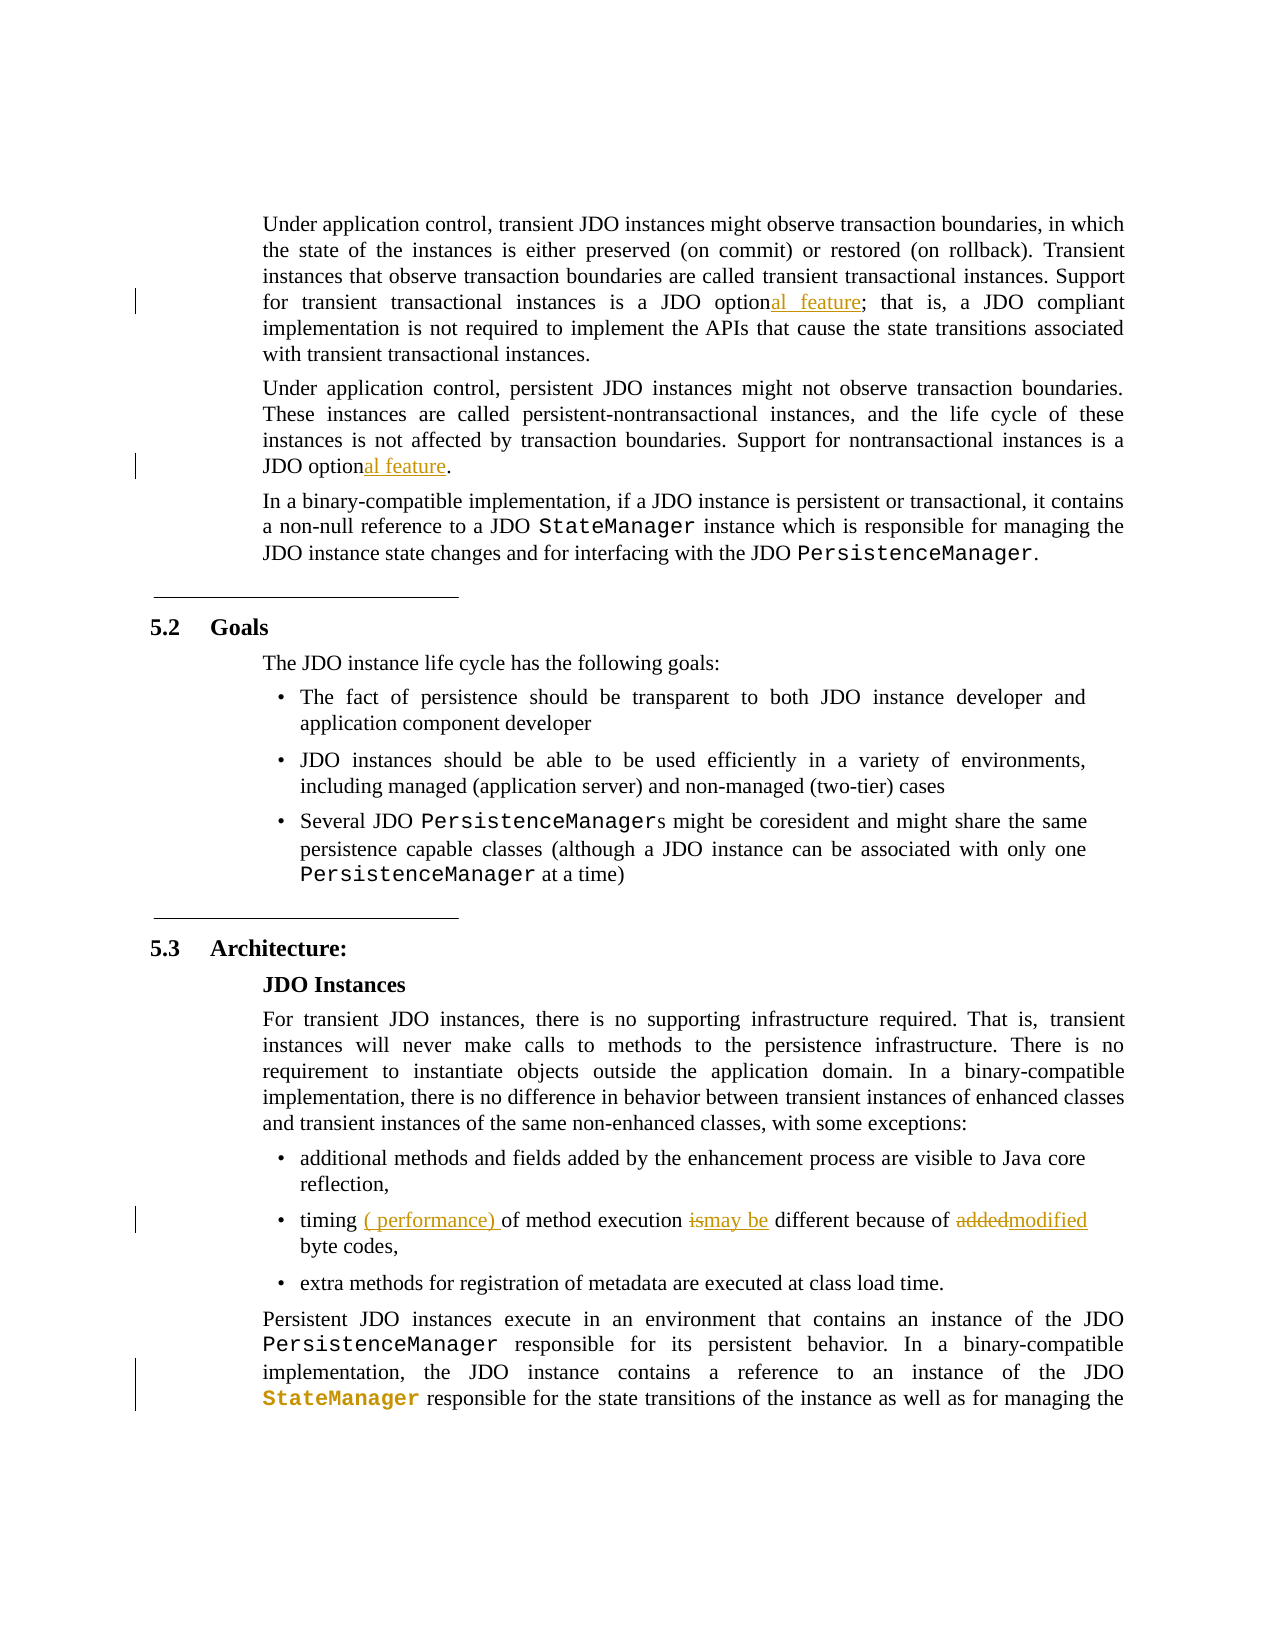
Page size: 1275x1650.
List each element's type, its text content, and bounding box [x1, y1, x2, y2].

text • The fact of persistence should be transparent to both JDO instance developer and application component developer [277, 683, 1087, 735]
text • additional methods and fields added by the enhancement process are visible to Java core reflection, [277, 1144, 1087, 1196]
text A5.1-5 [Under application control, persistent JDO instances might not observe transaction boundaries. These instances are called persistent-nontransactional instances, and the life cycle of these instances is not affected by transaction boundaries.] Support for nontransactional instances is a JDO optional feature. [262, 374, 1125, 479]
text For transient JDO instances, there is no supporting infrastructure required. That is, transient instances will never make calls to methods to the persistence infrastructure. There is no requirement to instantiate objects outside the application domain. A5.3-1 [In a binary-compatible implementation, there is no difference in behavior between transient instances of enhanced classes and transient instances of the same non-enhanced classes, with some exceptions: [262, 1005, 1125, 1136]
subtitle Architecture: [150, 934, 1125, 962]
text • timing ( performance) of method execution may be different because of modified byte codes, [277, 1206, 1087, 1258]
text Persistent JDO instances execute in an environment that contains an instance of the JDO PersistenceManager responsible for its persistent behavior. In a binary-compatible implementation, the JDO instance contains a reference to an instance of the JDO StateManager responsible for the state transitions of the instance as well as for managing the [262, 1305, 1125, 1411]
text In a binary-compatible implementation, if a JDO instance is persistent or transactional, it contains a non-null reference to a JDO StateManager instance which is responsible for managing the JDO instance state changes and for interfacing with the JDO PersistenceManager. [262, 487, 1125, 567]
subtitle JDO Instances [150, 970, 1125, 997]
text Under application control, transient JDO instances might observe transaction boundaries, in which the state of the instances is either A5.1-3 [preserved] (on commit) or A5.1-4 [restored] (on rollback). Transient instances that observe transaction boundaries are called transient transactional instances. Support for transient transactional instances is a JDO optional feature; that is, a JDO compliant implementation is not required to implement the APIs that cause the state transitions associated with transient transactional instances. [262, 210, 1125, 366]
text The JDO instance life cycle has the following goals: [262, 649, 1125, 675]
text • extra methods for registration of metadata are executed at class load time.] [277, 1269, 1087, 1295]
subtitle Goals [150, 613, 1125, 641]
text • A5.2-1 [Several JDO PersistenceManagers might be coresident] and A5.2-2 [might share the same persistence capable classes] (although A5.2-3 [a JDO instance can be associated with only one PersistenceManager at a time]) [277, 808, 1087, 888]
text • JDO instances should be able to be used efficiently in a variety of environments, including managed (application server) and non-managed (two-tier) cases [277, 746, 1087, 798]
